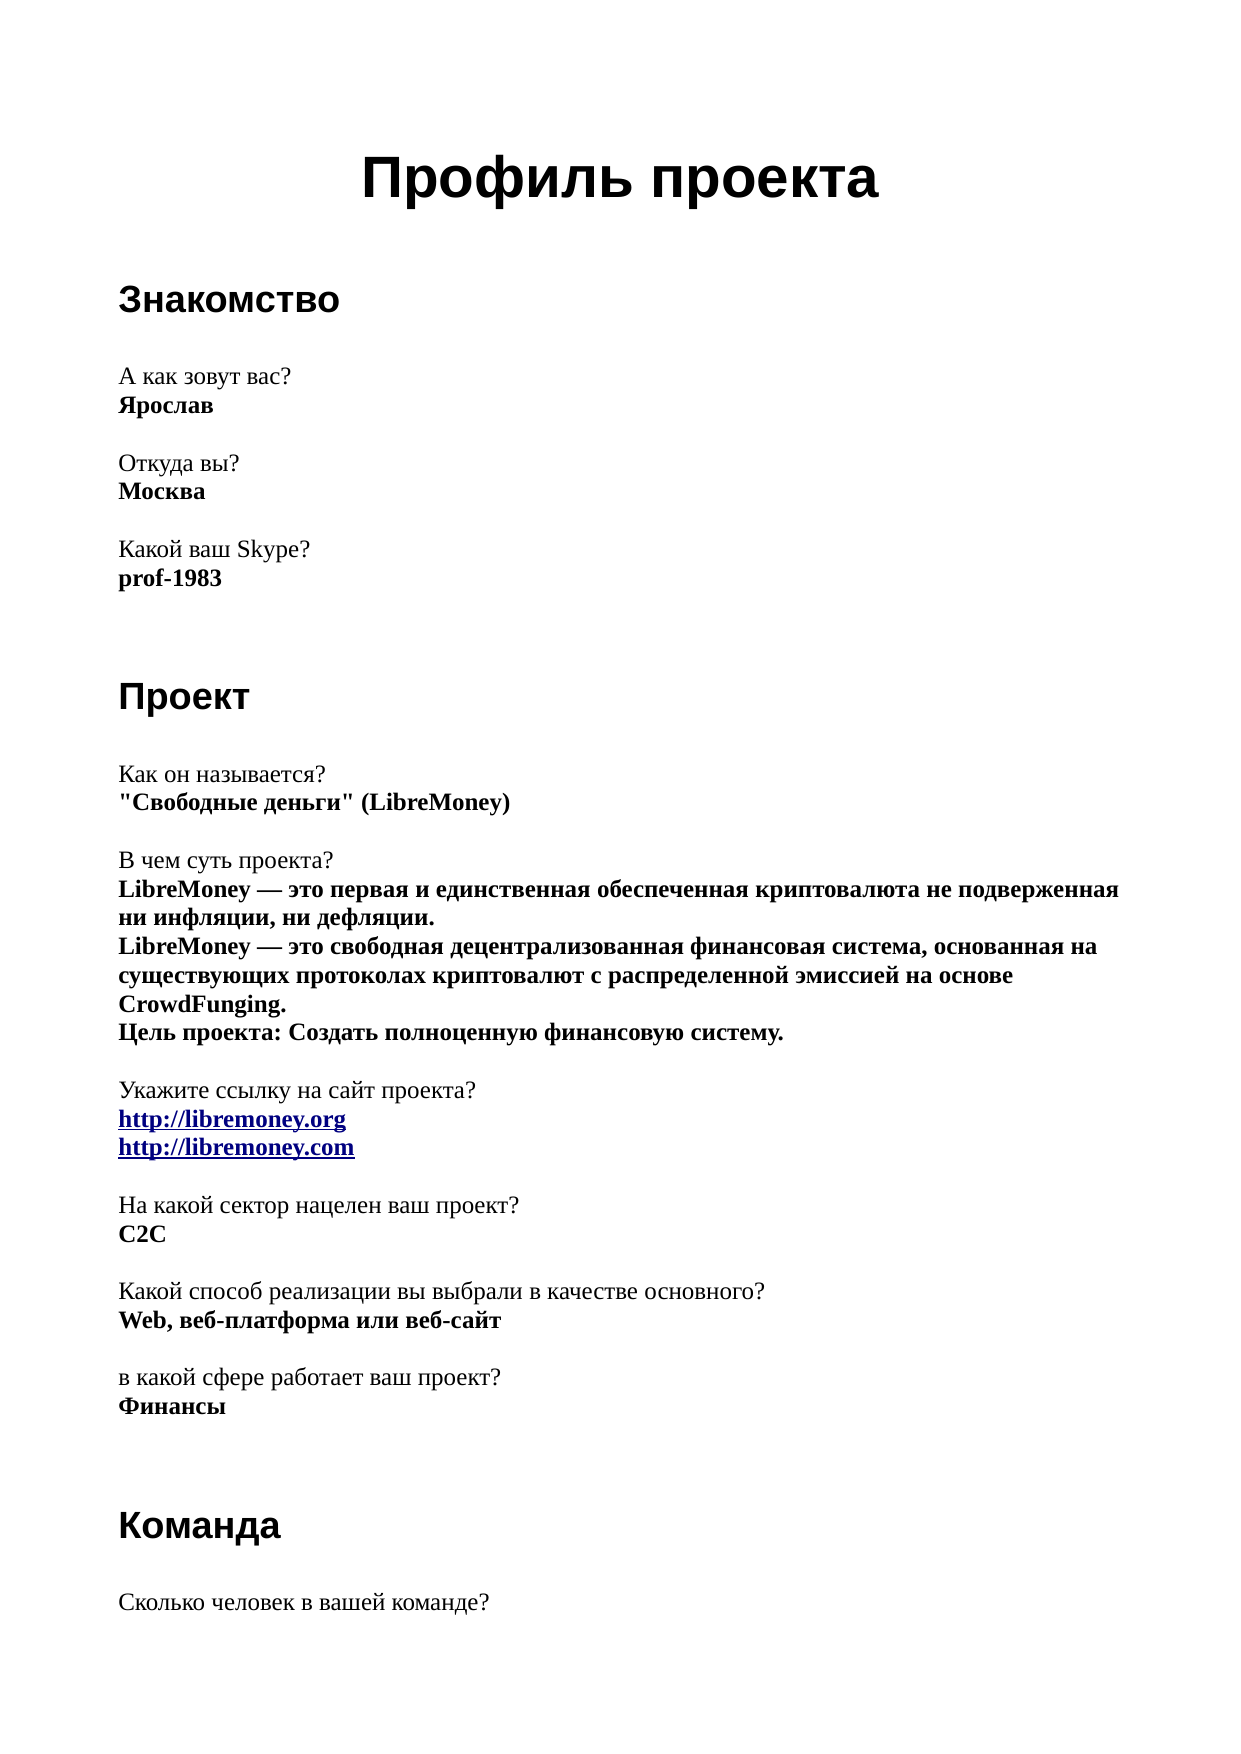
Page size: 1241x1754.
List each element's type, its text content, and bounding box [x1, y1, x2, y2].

text Цель проекта: Создать полноценную финансовую систему. [118, 1017, 1122, 1046]
title Профиль проекта [118, 143, 1122, 210]
text "Свободные деньги" (LibreMoney) [118, 787, 1122, 816]
text LibreMoney — это свободная децентрализованная финансовая система, основанная на существующих протоколах криптовалют с распределенной эмиссией на основе CrowdFunging. [118, 931, 1122, 1017]
text Москва [118, 476, 1122, 505]
text Как он называется? [118, 759, 1122, 787]
text Финансы [118, 1391, 1122, 1420]
text А как зовут вас? [118, 361, 1122, 390]
text Web, веб-платформа или веб-сайт [118, 1305, 1122, 1334]
text Какой способ реализации вы выбрали в качестве основного? [118, 1276, 1122, 1305]
text Укажите ссылку на сайт проекта? [118, 1075, 1122, 1104]
text в какой сфере работает ваш проект? [118, 1362, 1122, 1391]
text Сколько человек в вашей команде? [118, 1587, 1122, 1616]
text В чем суть проекта? [118, 845, 1122, 874]
text prof-1983 [118, 563, 1122, 591]
subtitle Проект [118, 674, 1122, 717]
text http://libremoney.org [118, 1104, 1122, 1132]
text C2C [118, 1219, 1122, 1247]
text На какой сектор нацелен ваш проект? [118, 1190, 1122, 1219]
text Какой ваш Skype? [118, 534, 1122, 563]
subtitle Знакомство [118, 276, 1122, 320]
text Откуда вы? [118, 448, 1122, 476]
text http://libremoney.com [118, 1132, 1122, 1161]
text LibreMoney — это первая и единственная обеспеченная криптовалюта не подверженная ни инфляции, ни дефляции. [118, 874, 1122, 931]
text Ярослав [118, 390, 1122, 419]
subtitle Команда [118, 1502, 1122, 1546]
